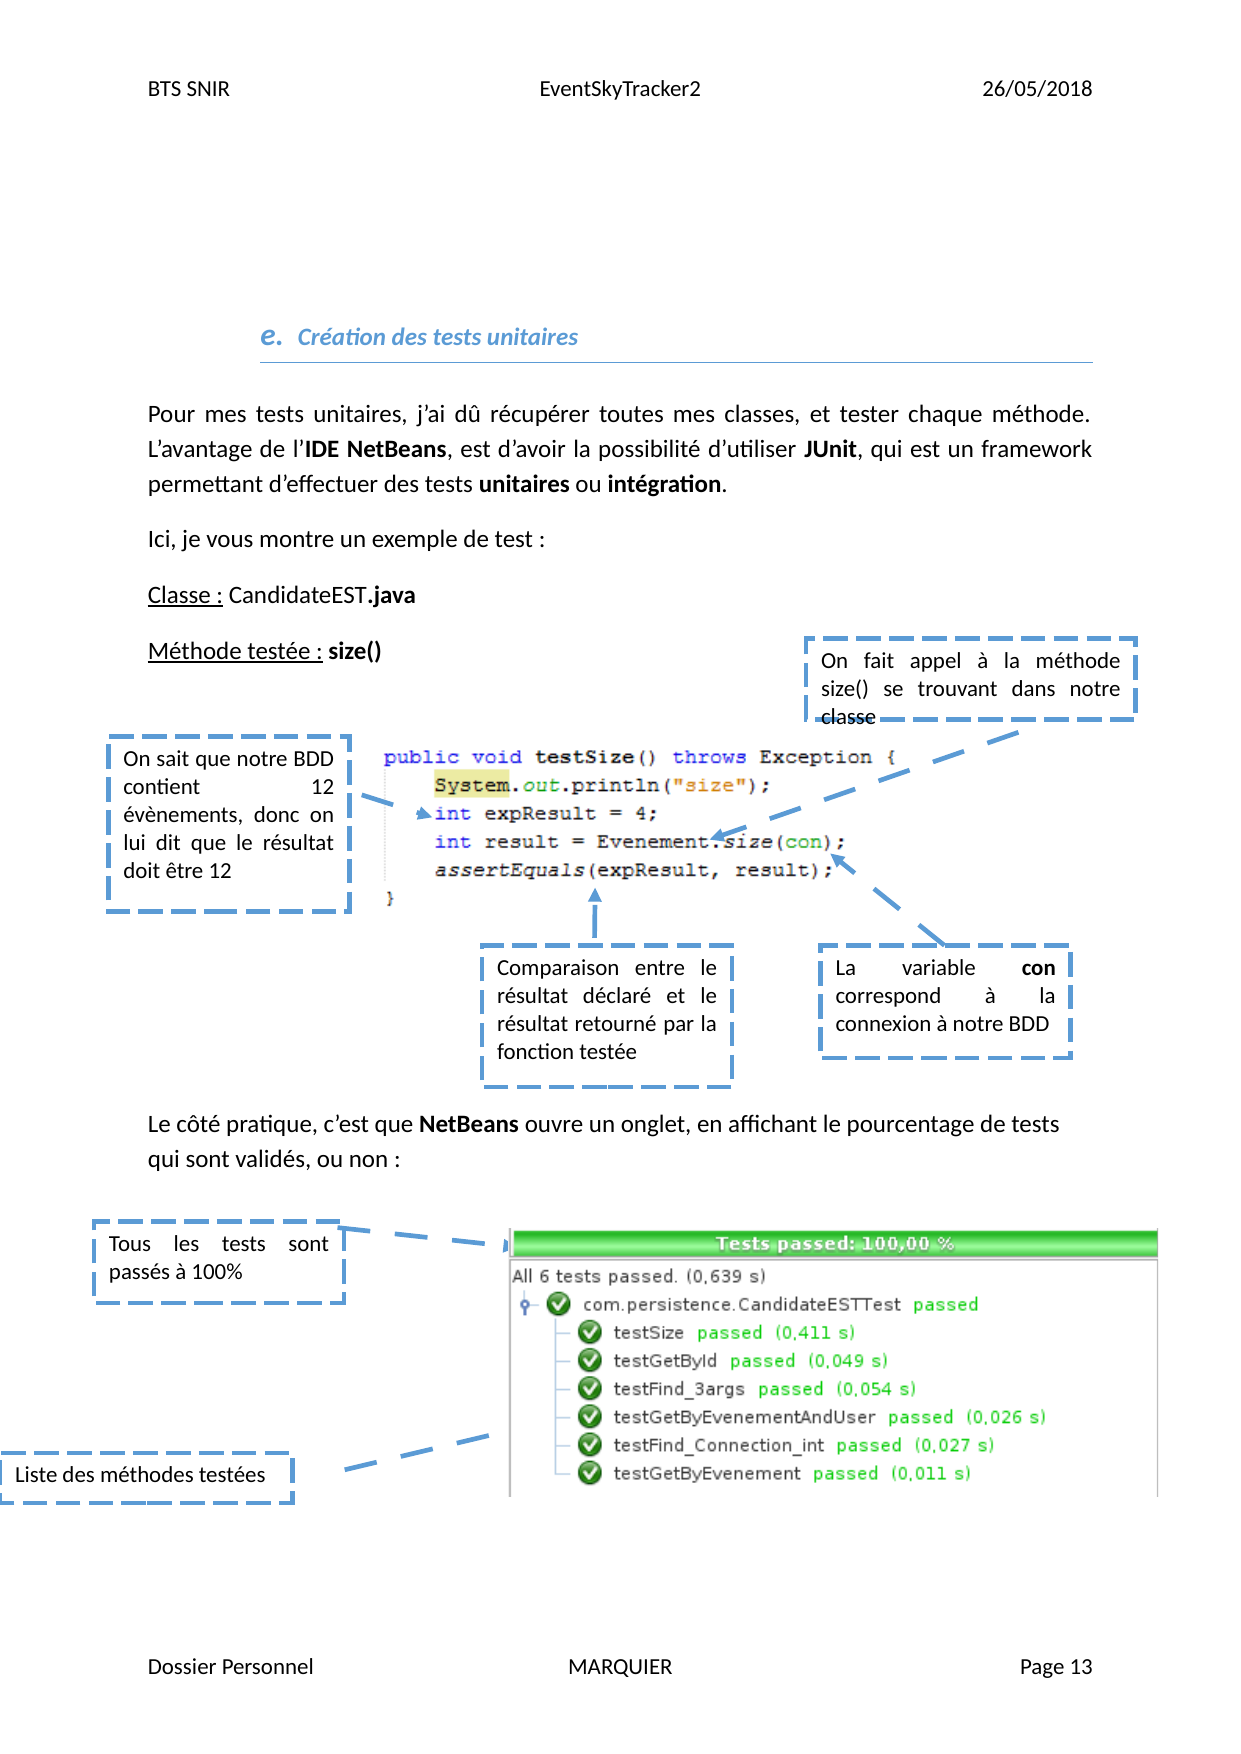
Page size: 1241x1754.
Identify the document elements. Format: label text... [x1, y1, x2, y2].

text Pour mes tests unitaires, j’ai dû récupérer toutes mes classes, et tester chaque méthode. L’avantage de l’IDE NetBeans, est d’avoir la possibilité d’utiliser JUnit, qui est un framework permettant d’effectuer des tests unitaires ou intégration. [148, 398, 1093, 498]
picture [375, 746, 904, 914]
picture [508, 1228, 1159, 1497]
text Méthode testée : size() [148, 635, 1093, 666]
text Classe : CandidateEST.java [148, 579, 1093, 610]
text Ici, je vous montre un exemple de test : [148, 523, 1093, 554]
text Le côté pratique, c’est que NetBeans ouvre un onglet, en affichant le pourcentage de tests qui sont validés, ou non : [148, 1108, 1093, 1174]
list Création des tests unitaires [260, 315, 1093, 362]
